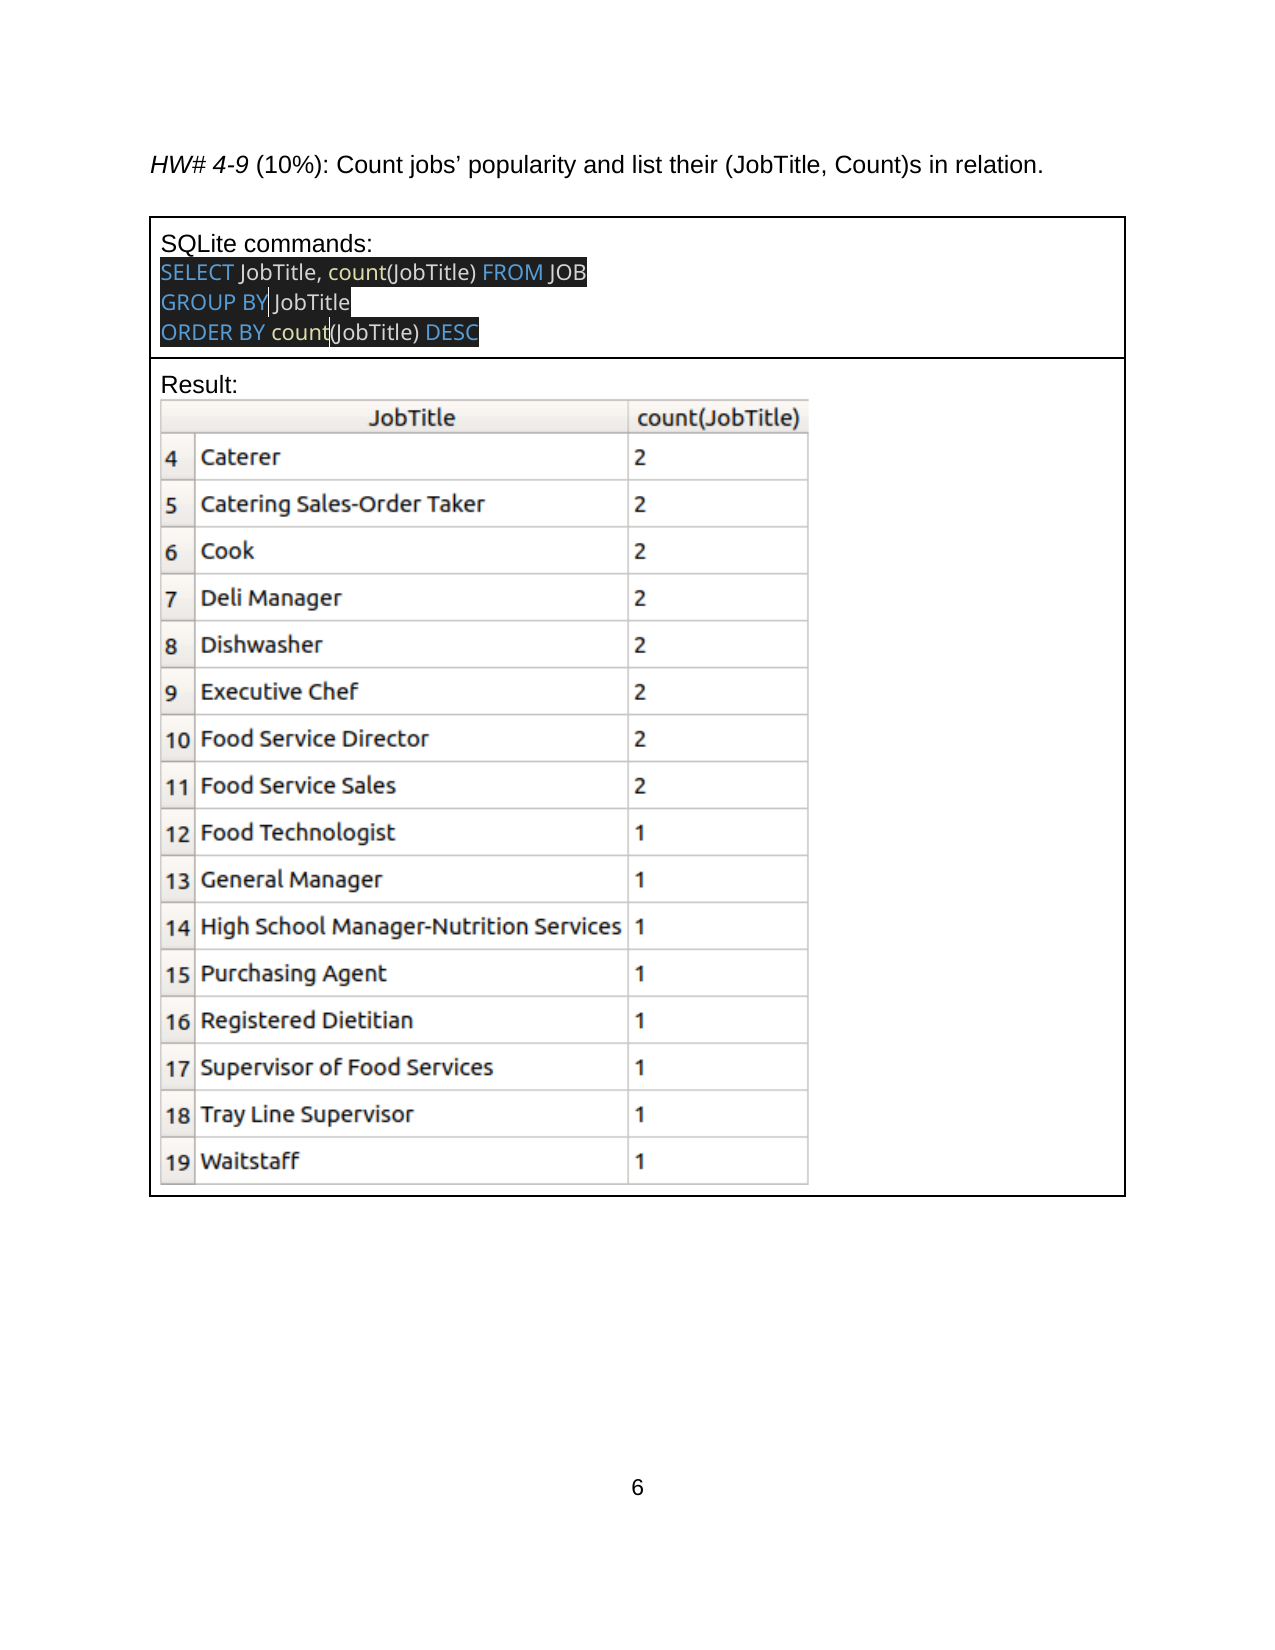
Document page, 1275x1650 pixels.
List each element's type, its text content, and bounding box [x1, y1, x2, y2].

picture [160, 398, 809, 1185]
table_header SQLite commands: SELECT JobTitle, count(JobTitle) FROM JOB GROUP BY JobTitle ORDER BY count(JobTitle) DESC [151, 218, 1124, 357]
text HW# 4-9 (10%): Count jobs’ popularity and list their (JobTitle, Count)s in relation. [150, 150, 1125, 179]
table_cell Result: [151, 359, 1124, 1195]
